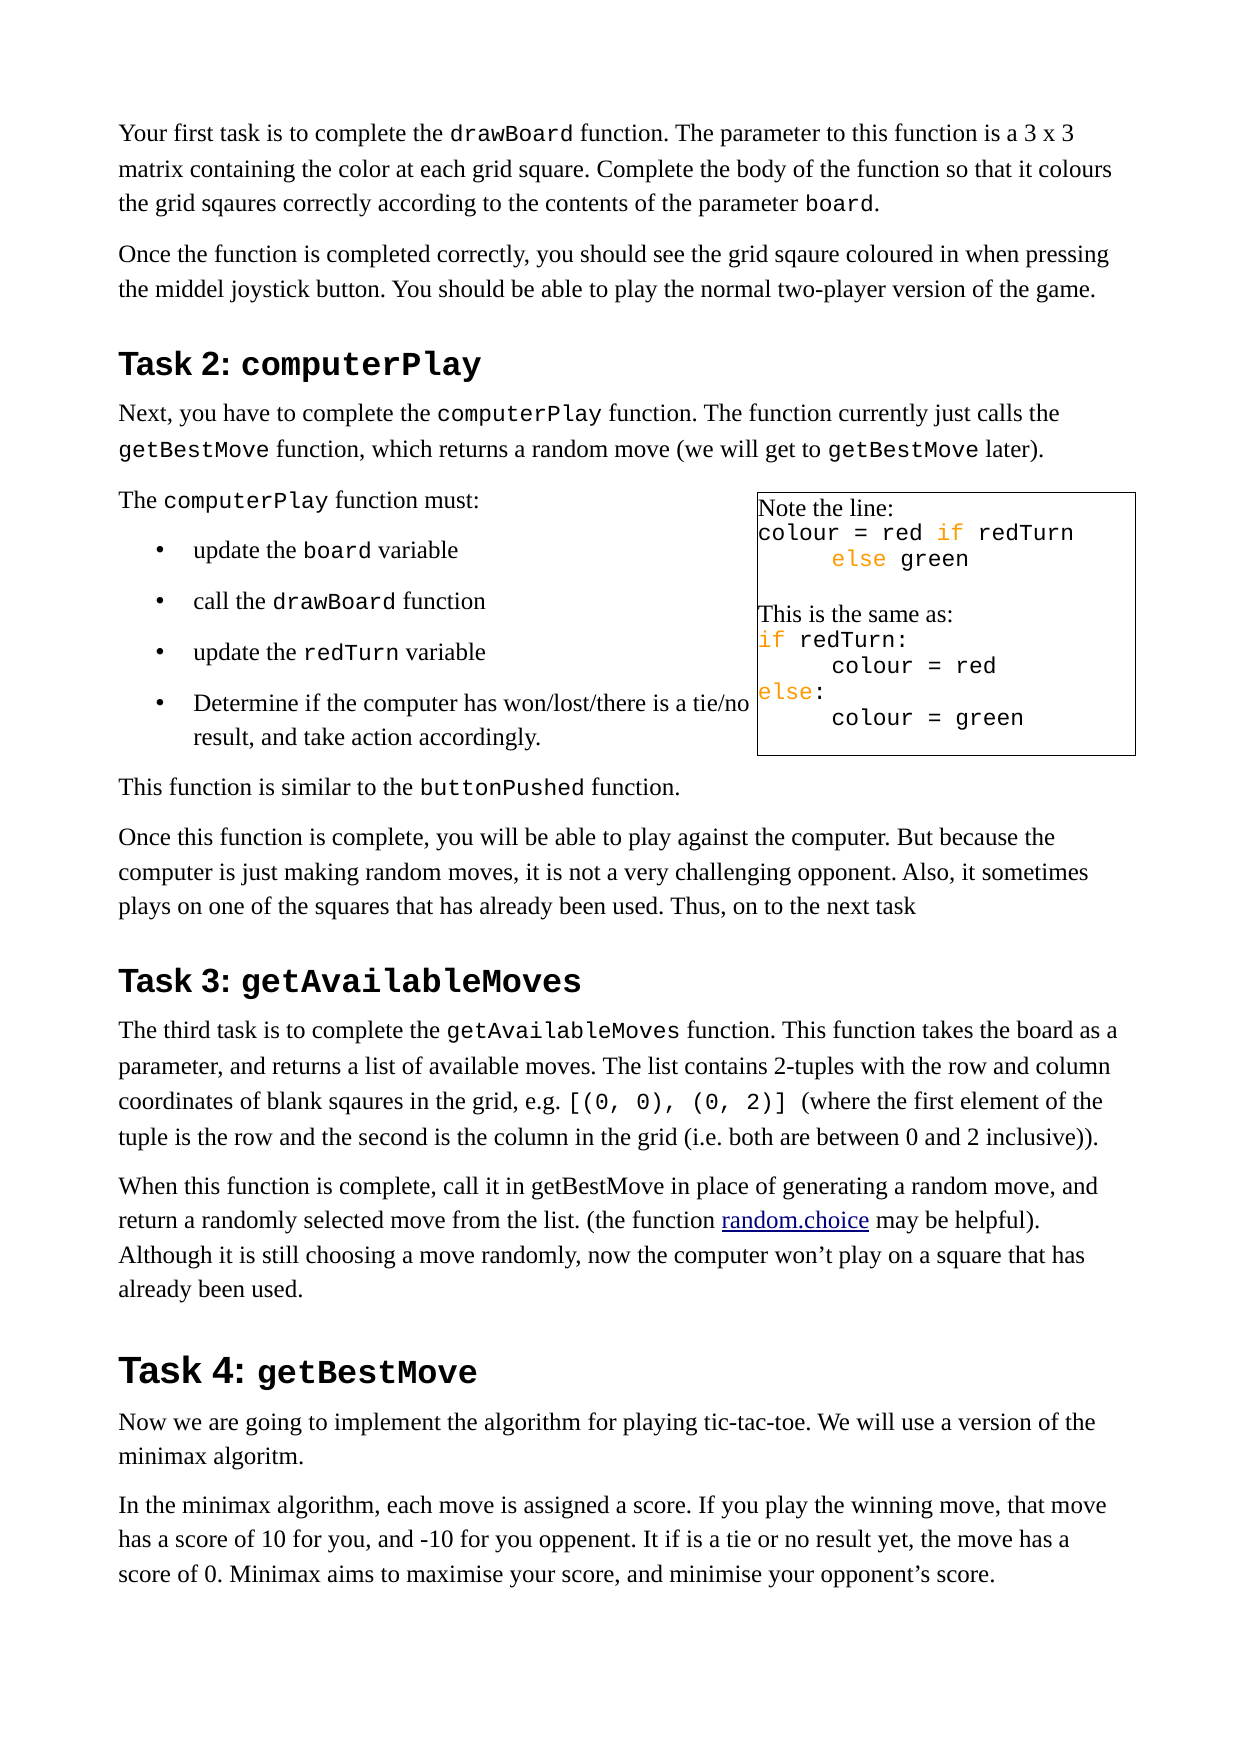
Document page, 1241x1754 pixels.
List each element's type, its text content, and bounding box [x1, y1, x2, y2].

list call the drawBoard function [758, 586, 1122, 617]
subtitle Task 2: computerPlay [118, 344, 1122, 385]
text Once the function is completed correctly, you should see the grid sqaure coloured in when pressing the middel joystick button. You should be able to play the normal two-player version of the game. [118, 239, 1122, 303]
list Determine if the computer has won/lost/there is a tie/no result, and take action accordingly. [758, 688, 1122, 751]
text Next, you have to complete the computerPlay function. The function currently just calls the getBestMove function, which returns a random move (we will get to getBestMove later). [118, 398, 1122, 464]
subtitle Task 3: getAvailableMoves [118, 961, 1122, 1003]
list call the drawBoard function [156, 586, 757, 617]
text Once this function is complete, you will be able to play against the computer. But because the computer is just making random moves, it is not a very challenging opponent. Also, it sometimes plays on one of the squares that has already been used. Thus, on to the next task [118, 822, 1122, 920]
text Your first task is to complete the drawBoard function. The parameter to this function is a 3 x 3 matrix containing the color at each grid square. Complete the body of the function so that it colours the grid sqaures correctly according to the contents of the parameter board. [118, 118, 1122, 219]
subtitle Task 4: getBestMove [118, 1348, 1122, 1394]
list Determine if the computer has won/lost/there is a tie/no result, and take action accordingly. [156, 688, 757, 751]
text This function is similar to the buttonPushed function. [118, 772, 1122, 802]
text The third task is to complete the getAvailableMoves function. This function takes the board as a parameter, and returns a list of available moves. The list contains 2-tuples with the row and column coordinates of blank sqaures in the grid, e.g. [(0, 0), (0, 2)] (where the first element of the tuple is the row and the second is the column in the grid (i.e. both are between 0 and 2 inclusive)). [118, 1015, 1122, 1151]
text In the minimax algorithm, each move is assigned a score. If you play the winning move, that move has a score of 10 for you, and -10 for you oppenent. It if is a tie or no result yet, the move has a score of 0. Minimax aims to maximise your score, and minimise your opponent’s score. [118, 1490, 1122, 1588]
list update the redTurn variable [156, 637, 757, 667]
list update the redTurn variable [758, 637, 1122, 667]
list update the board variable [156, 536, 757, 566]
text When this function is complete, call it in getBestMove in place of generating a random move, and return a randomly selected move from the list. (the function random.choice may be helpful). Although it is still choosing a move randomly, now the computer won’t play on a square that has already been used. [118, 1171, 1122, 1303]
list update the board variable [758, 536, 1122, 566]
text Now we are going to implement the algorithm for playing tic-tac-toe. We will use a version of the minimax algoritm. [118, 1407, 1122, 1470]
text The computerPlay function must: [118, 485, 1122, 515]
